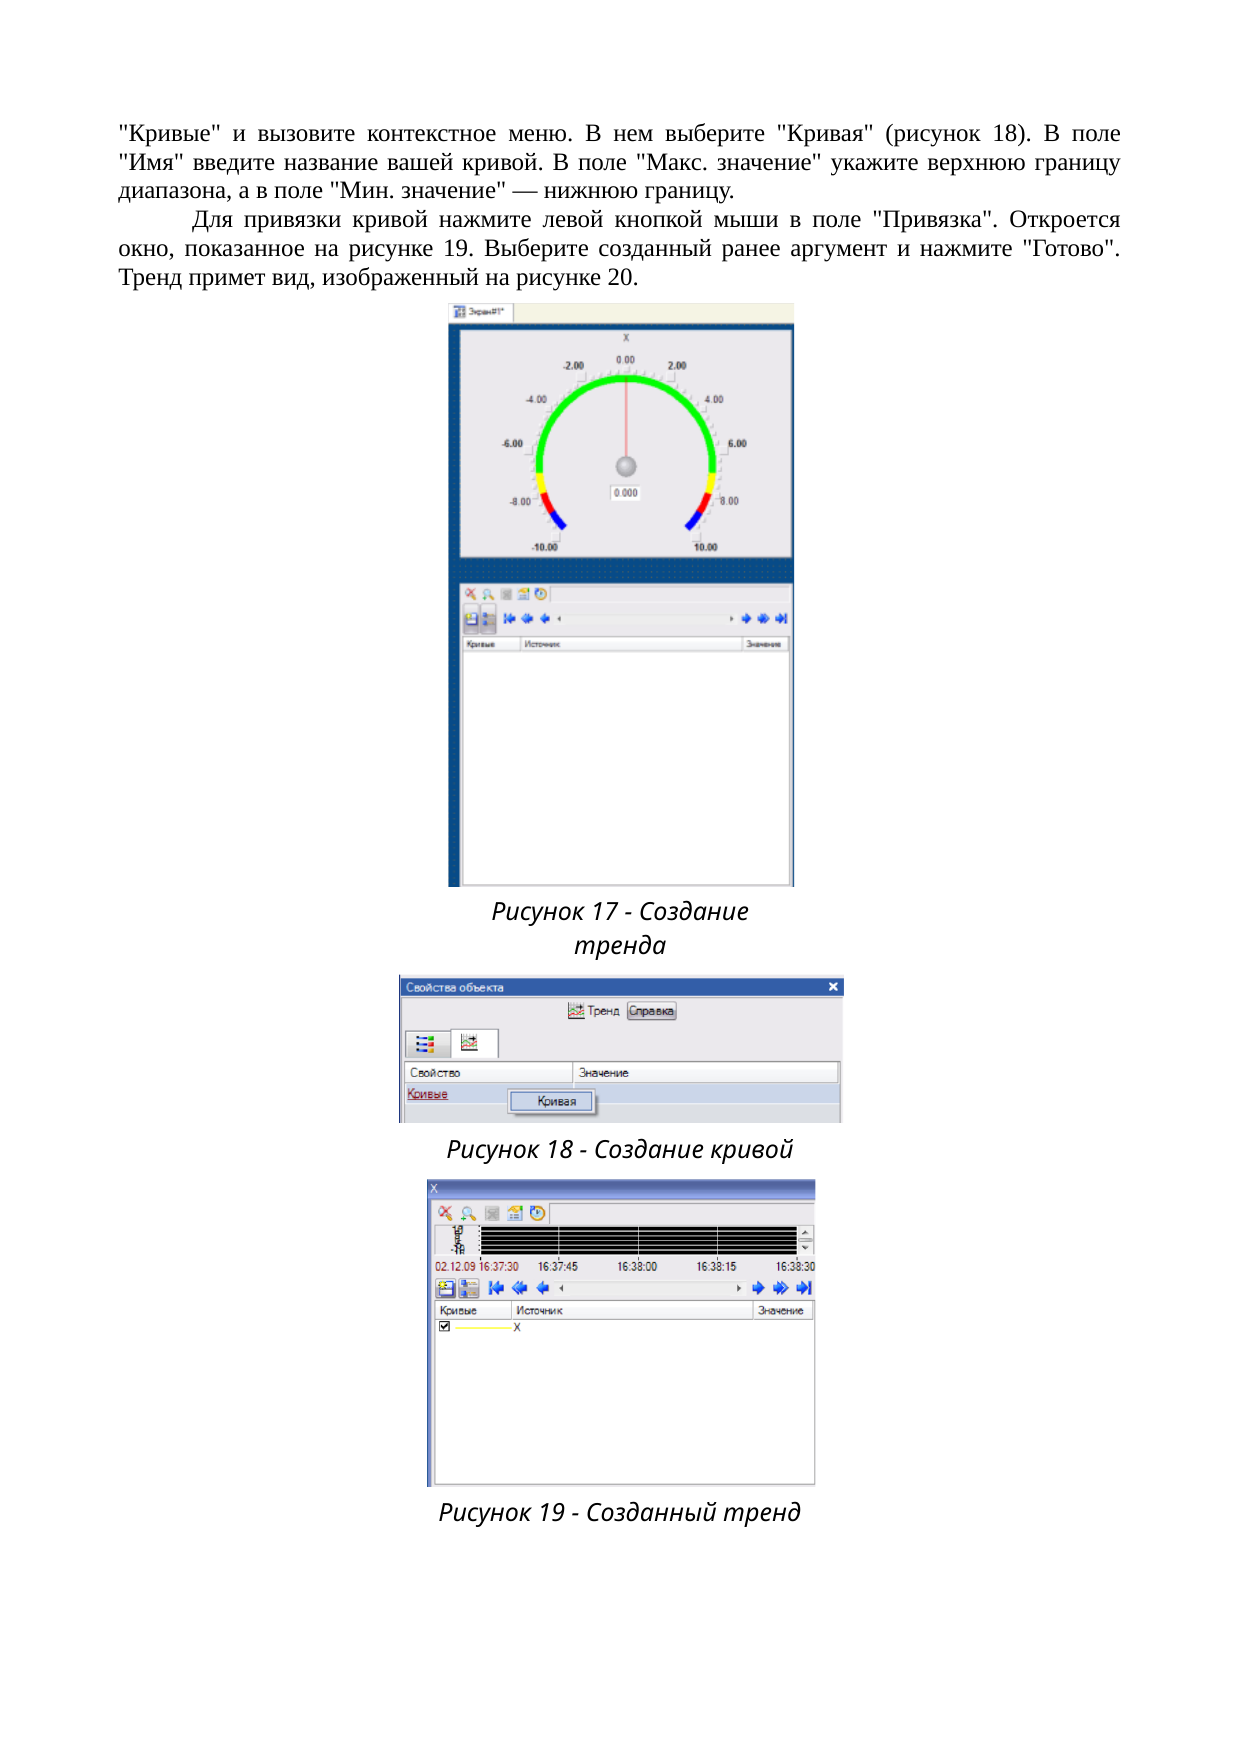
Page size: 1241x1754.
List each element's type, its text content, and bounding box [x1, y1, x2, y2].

picture [448, 303, 795, 887]
text Рисунок 18 - Создание кривой [398, 1125, 844, 1166]
picture [426, 1178, 816, 1487]
picture [398, 974, 844, 1125]
text Рисунок 17 - Создание тренда [448, 887, 794, 962]
text Для привязки кривой нажмите левой кнопкой мыши в поле "Привязка". Откроется окно, показанное на рисунке 19. Выберите созданный ранее аргумент и нажмите "Готово". Тренд примет вид, изображенный на рисунке 20. [118, 204, 1122, 291]
text "Кривые" и вызовите контекстное меню. В нем выберите "Кривая" (рисунок 18). В поле "Имя" введите название вашей кривой. В поле "Макс. значение" укажите верхнюю границу диапазона, а в поле "Мин. значение" — нижнюю границу. [118, 118, 1122, 204]
text Рисунок 19 - Созданный тренд [426, 1487, 816, 1528]
